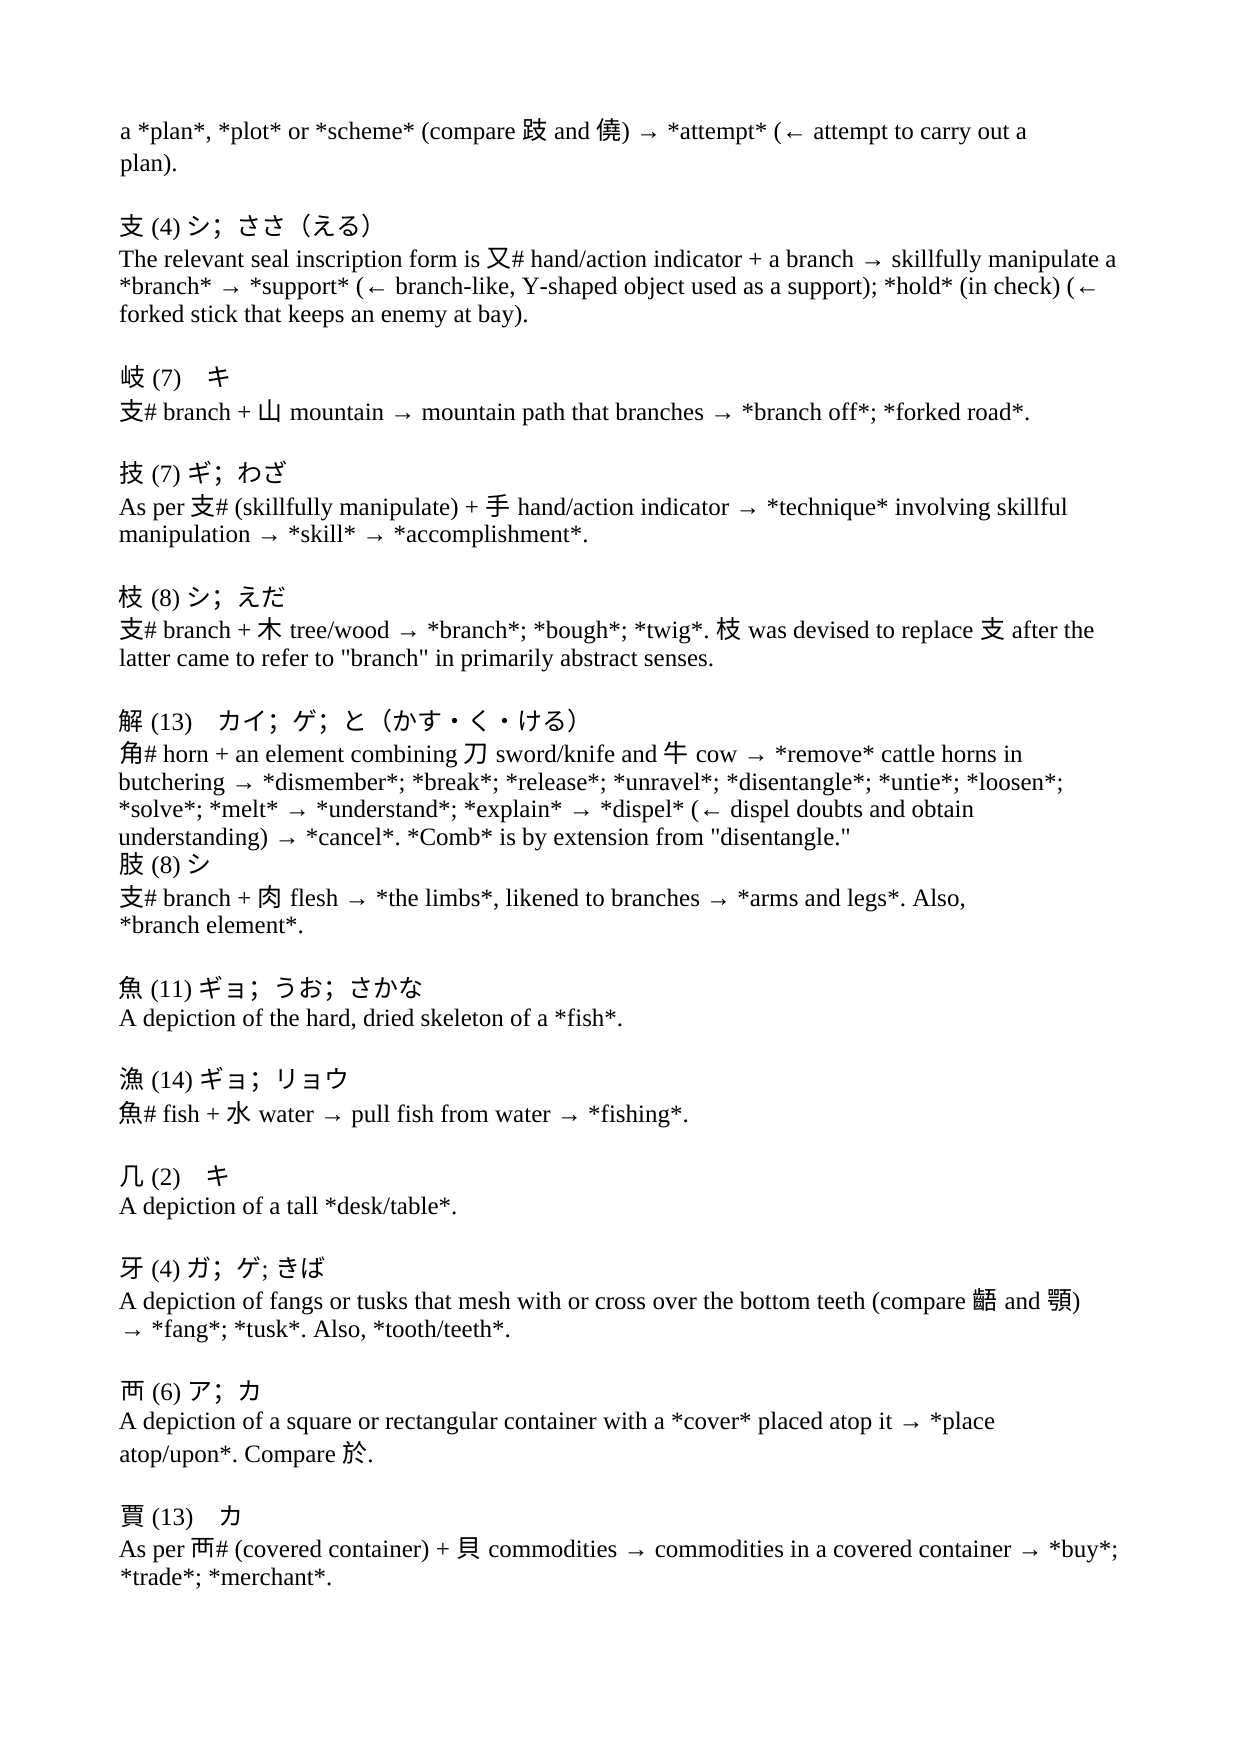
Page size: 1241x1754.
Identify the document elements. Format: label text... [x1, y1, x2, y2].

text 角# horn + an element combining 刀 sword/knife and 牛 cow → *remove* cattle horns in butchering → *dismember*; *break*; *release*; *unravel*; *disentangle*; *untie*; *loosen*; *solve*; *melt* → *understand*; *explain* → *dispel* (← dispel doubts and obtain understanding) → *cancel*. *Comb* is by extension from "disentangle." [118, 741, 1064, 850]
text 襾 (6) ア；カ [120, 1377, 1123, 1406]
text 几 (2) キ [119, 1162, 1123, 1191]
text 支# branch + 肉 flesh → *the limbs*, likened to branches → *arms and legs*. Also, *branch element*. [119, 884, 1051, 939]
text 賈 (13) カ [120, 1502, 1123, 1531]
text 漁 (14) ギョ；リョウ [119, 1066, 1123, 1094]
text 肢 (8) シ [119, 850, 1123, 879]
text A depiction of a tall *desk/table*. [118, 1191, 1123, 1220]
text 牙 (4) ガ；ゲ; きば [119, 1254, 1123, 1282]
text 魚# fish + 水 water → pull fish from water → *fishing*. [118, 1099, 1123, 1128]
text A depiction of fangs or tusks that mesh with or cross over the bottom teeth (compare 齬 and 顎) → *fang*; *tusk*. Also, *tooth/teeth*. [118, 1288, 1111, 1342]
text As per 支# (skillfully manipulate) + 手 hand/action indicator → *technique* involving skillful manipulation → *skill* → *accomplishment*. [118, 493, 1069, 548]
text The relevant seal inscription form is 又# hand/action indicator + a branch → skillfully manipulate a *branch* → *support* (← branch-like, Y-shaped object used as a support); *hold* (in check) (← forked stick that keeps an enemy at bay). [119, 245, 1117, 328]
text 枝 (8) シ；えだ [119, 583, 1123, 612]
text A depiction of the hard, dried skeleton of a *fish*. [118, 1003, 1123, 1032]
text a *plan*, *plot* or *scheme* (compare 跂 and 僥) → *attempt* (← attempt to carry out a plan). [118, 116, 1070, 177]
text 魚 (11) ギョ；うお；さかな [118, 974, 1123, 1003]
text 支# branch + 山 mountain → mountain path that branches → *branch off*; *forked road*. [119, 397, 1123, 425]
text As per 襾# (covered container) + 貝 commodities → commodities in a covered container → *buy*; *trade*; *merchant*. [118, 1536, 1119, 1591]
text 支 (4) シ；ささ（える） [119, 211, 1123, 240]
text 技 (7) ギ；わざ [119, 459, 1123, 488]
text A depiction of a square or rectangular container with a *cover* placed atop it → *place atop/upon*. Compare 於. [118, 1406, 1119, 1468]
text 支# branch + 木 tree/wood → *branch*; *bough*; *twig*. 枝 was devised to replace 支 after the latter came to refer to "branch" in primarily abstract senses. [119, 617, 1096, 672]
text 岐 (7) キ [120, 363, 1123, 391]
text 解 (13) カイ；ゲ；と（かす・く・ける） [118, 707, 1123, 736]
